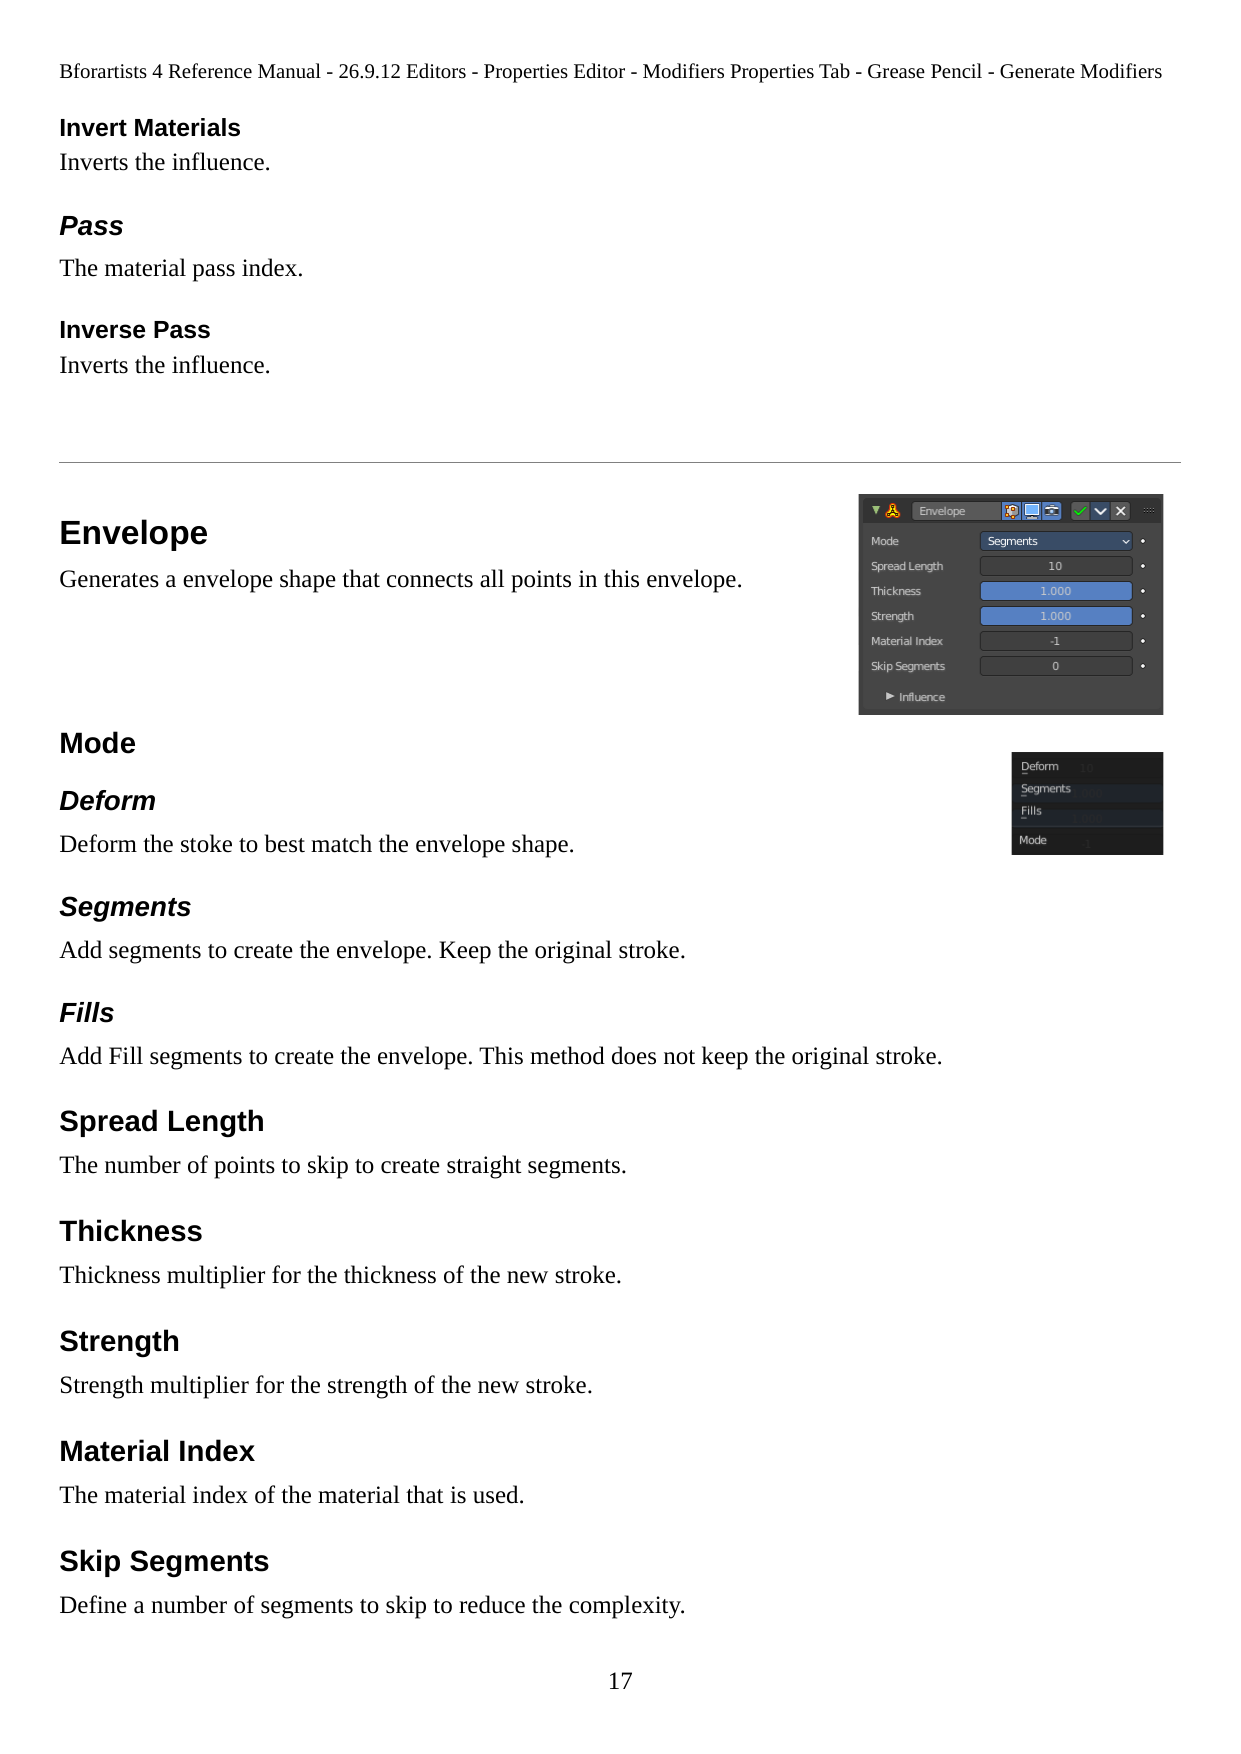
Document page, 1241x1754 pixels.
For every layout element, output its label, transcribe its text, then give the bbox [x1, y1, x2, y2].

text Strength multiplier for the strength of the new stroke. [59, 1370, 1181, 1399]
text The material pass index. [59, 253, 1181, 282]
subtitle [1164, 513, 1181, 551]
subtitle [1164, 784, 1181, 816]
subtitle Material Index [59, 1434, 1181, 1468]
text Thickness multiplier for the thickness of the new stroke. [59, 1261, 1181, 1289]
text Add Fill segments to create the envelope. This method does not keep the original stroke. [59, 1041, 1181, 1069]
text Inverts the influence. [59, 350, 1181, 378]
subtitle Pass [59, 209, 1181, 241]
subtitle Invert Materials [59, 113, 1181, 141]
subtitle Deform [59, 784, 1011, 816]
text The number of points to skip to create straight segments. [59, 1151, 1181, 1179]
text The material index of the material that is used. [59, 1480, 1181, 1509]
subtitle Skip Segments [59, 1544, 1181, 1578]
subtitle Strength [59, 1324, 1181, 1358]
picture [858, 494, 1164, 715]
text Add segments to create the envelope. Keep the original stroke. [59, 935, 1181, 963]
text Inverts the influence. [59, 147, 1181, 176]
subtitle Envelope [59, 513, 858, 551]
text Generates a envelope shape that connects all points in this envelope. [59, 564, 858, 593]
subtitle Thickness [59, 1214, 1181, 1248]
text Deform the stoke to best match the envelope shape. [59, 829, 1181, 858]
subtitle Segments [59, 890, 1181, 922]
subtitle Spread Length [59, 1104, 1181, 1138]
text Define a number of segments to skip to reduce the complexity. [59, 1590, 1181, 1619]
picture [1011, 752, 1164, 855]
subtitle Mode [59, 726, 1181, 759]
subtitle Fills [59, 996, 1181, 1028]
subtitle Inverse Pass [59, 315, 1181, 343]
